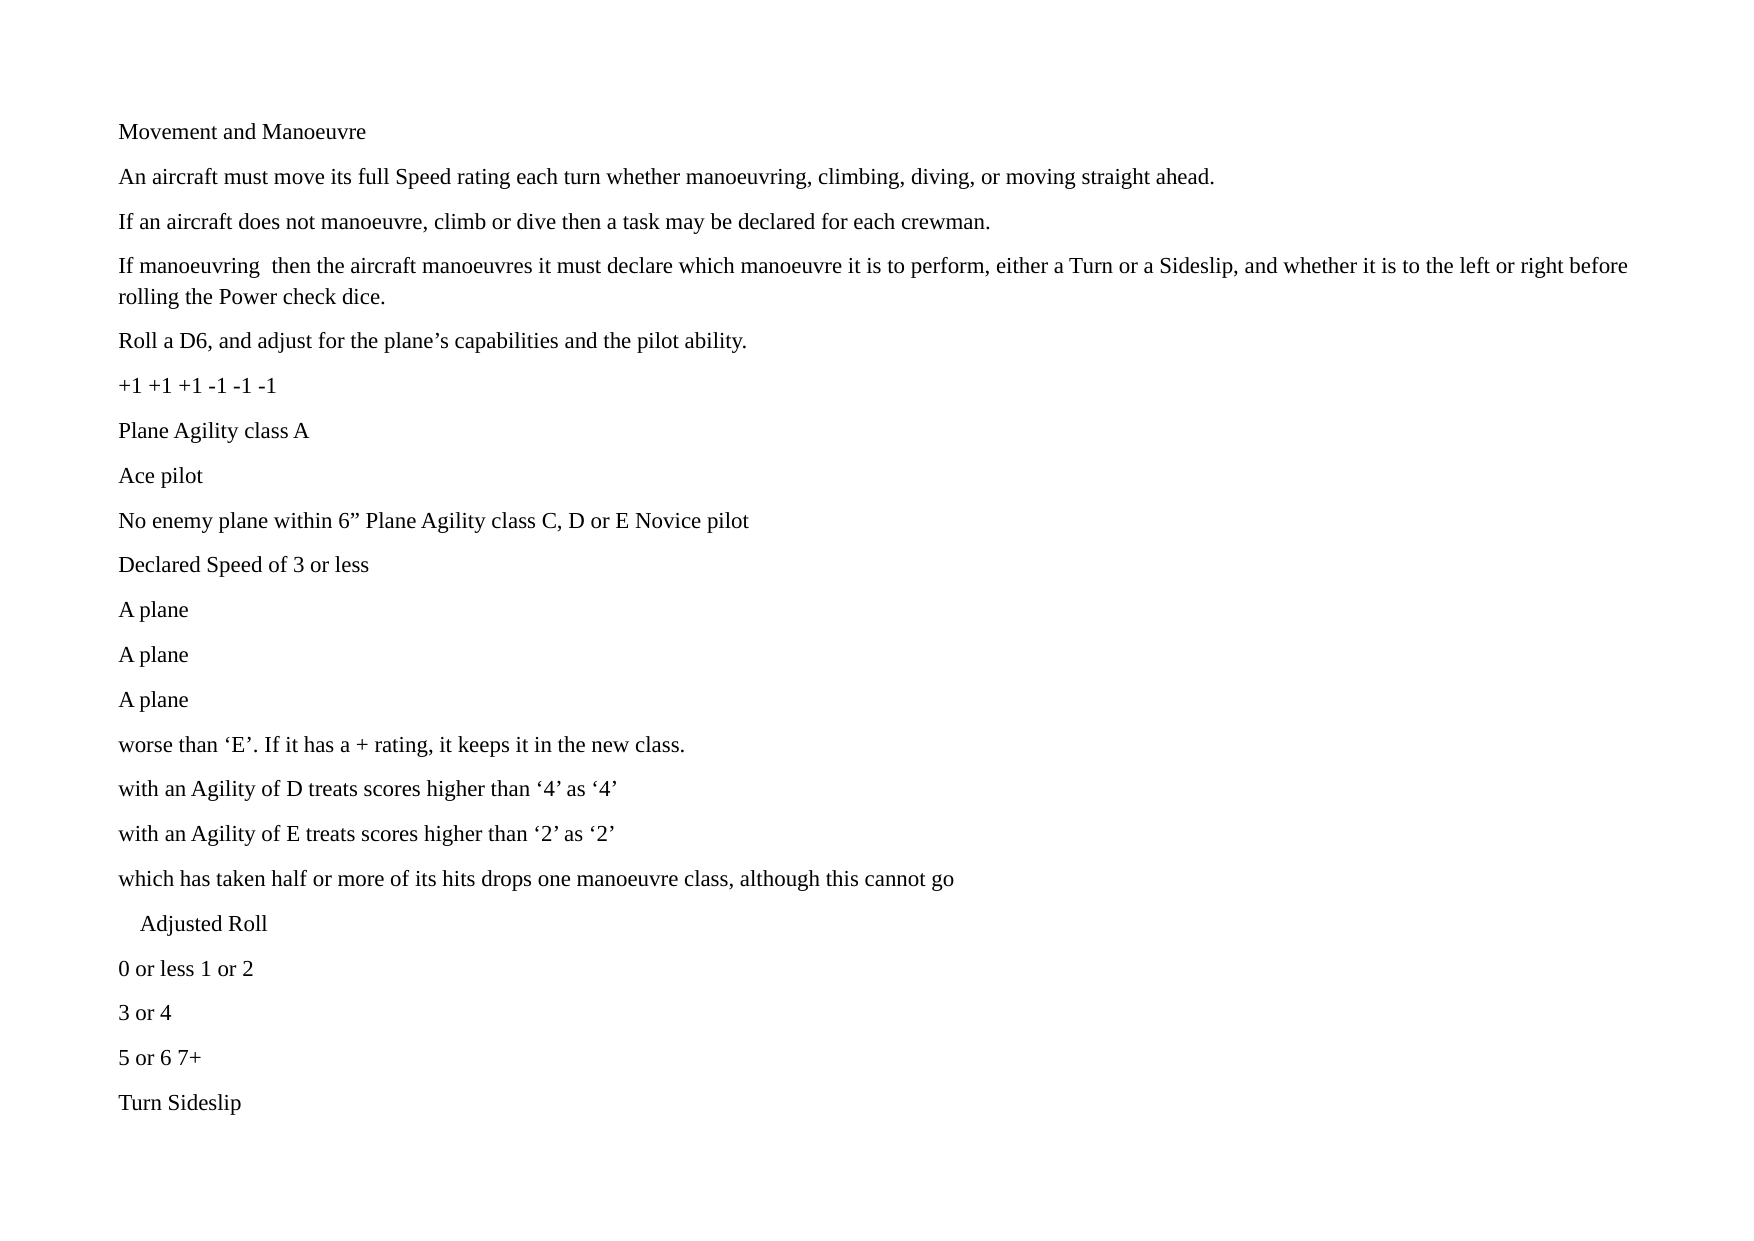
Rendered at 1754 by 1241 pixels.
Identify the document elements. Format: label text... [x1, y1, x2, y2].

text +1 +1 +1 -1 -1 -1 [118, 372, 1636, 399]
text Turn Sideslip [118, 1089, 1636, 1115]
text with an Agility of E treats scores higher than ‘2’ as ‘2’ [118, 820, 1636, 847]
text If manoeuvring then the aircraft manoeuvres it must declare which manoeuvre it is to perform, either a Turn or a Sideslip, and whether it is to the left or right before rolling the Power check dice. [118, 252, 1636, 309]
text A plane [118, 596, 1636, 623]
text Ace pilot [118, 462, 1636, 488]
text with an Agility of D treats scores higher than ‘4’ as ‘4’ [118, 775, 1636, 802]
text Plane Agility class A [118, 417, 1636, 443]
text Adjusted Roll [118, 910, 1636, 936]
text which has taken half or more of its hits drops one manoeuvre class, although this cannot go [118, 865, 1636, 891]
text An aircraft must move its full Speed rating each turn whether manoeuvring, climbing, diving, or moving straight ahead. [118, 163, 1636, 189]
text 3 or 4 [118, 999, 1636, 1026]
text No enemy plane within 6” Plane Agility class C, D or E Novice pilot [118, 507, 1636, 533]
text 0 or less 1 or 2 [118, 954, 1636, 981]
text Roll a D6, and adjust for the plane’s capabilities and the pilot ability. [118, 327, 1636, 354]
text Movement and Manoeuvre [118, 118, 1636, 144]
text A plane [118, 686, 1636, 712]
text Declared Speed of 3 or less [118, 551, 1636, 578]
text worse than ‘E’. If it has a + rating, it keeps it in the new class. [118, 731, 1636, 757]
text If an aircraft does not manoeuvre, climb or dive then a task may be declared for each crewman. [118, 208, 1636, 234]
text 5 or 6 7+ [118, 1044, 1636, 1071]
text A plane [118, 641, 1636, 667]
